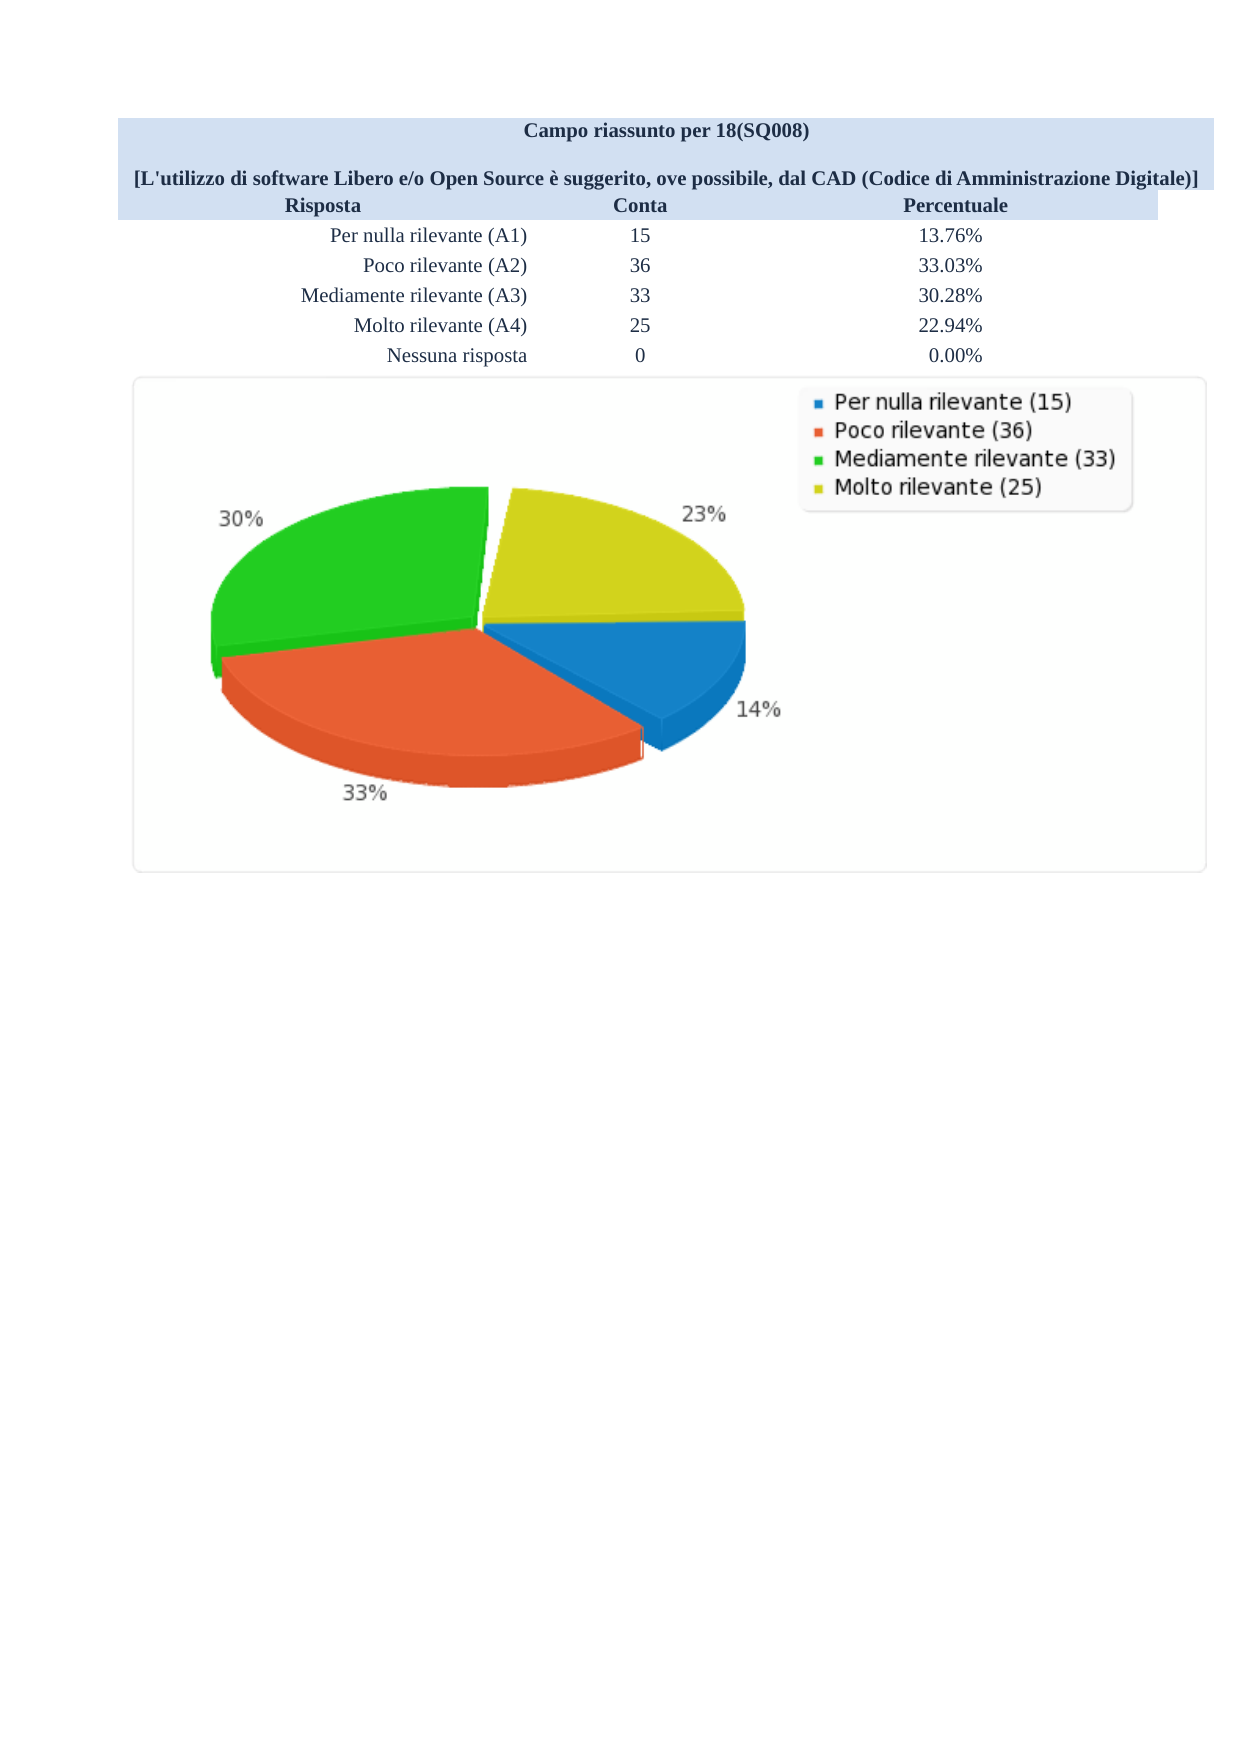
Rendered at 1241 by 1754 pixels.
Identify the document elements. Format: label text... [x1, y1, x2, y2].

table_cell [1158, 340, 1214, 370]
table_cell 33.03% [753, 250, 1158, 280]
table_cell 0 [527, 340, 753, 369]
table_cell 25 [527, 310, 753, 340]
table_cell 22.94% [753, 310, 1158, 340]
table_cell [1158, 220, 1214, 250]
table_cell [L'utilizzo di software Libero e/o Open Source è suggerito, ove possibile, dal CAD (Codice di Amministrazione Digitale)] [118, 142, 1214, 190]
table_cell Percentuale [753, 190, 1158, 220]
table_cell [1158, 250, 1214, 280]
table_cell 15 [527, 220, 753, 250]
table_cell Molto rilevante (A4) [118, 310, 527, 340]
table_cell Conta [527, 190, 753, 220]
table_cell [118, 370, 125, 873]
table_header Campo riassunto per 18(SQ008) [118, 118, 1214, 142]
table_cell 13.76% [753, 220, 1158, 250]
table_cell Poco rilevante (A2) [118, 250, 527, 280]
table_cell Risposta [118, 190, 527, 220]
table_cell [1158, 280, 1214, 310]
table_cell [1158, 190, 1214, 220]
table_cell 33 [527, 280, 753, 310]
table_cell Nessuna risposta [118, 340, 527, 370]
table_cell [1207, 370, 1214, 873]
table_cell Per nulla rilevante (A1) [118, 220, 527, 250]
picture [125, 369, 1207, 873]
table_cell 0.00% [753, 340, 1158, 369]
table_cell 36 [527, 250, 753, 280]
table_cell [1158, 310, 1214, 340]
table_cell 30.28% [753, 280, 1158, 310]
table_cell Mediamente rilevante (A3) [118, 280, 527, 310]
